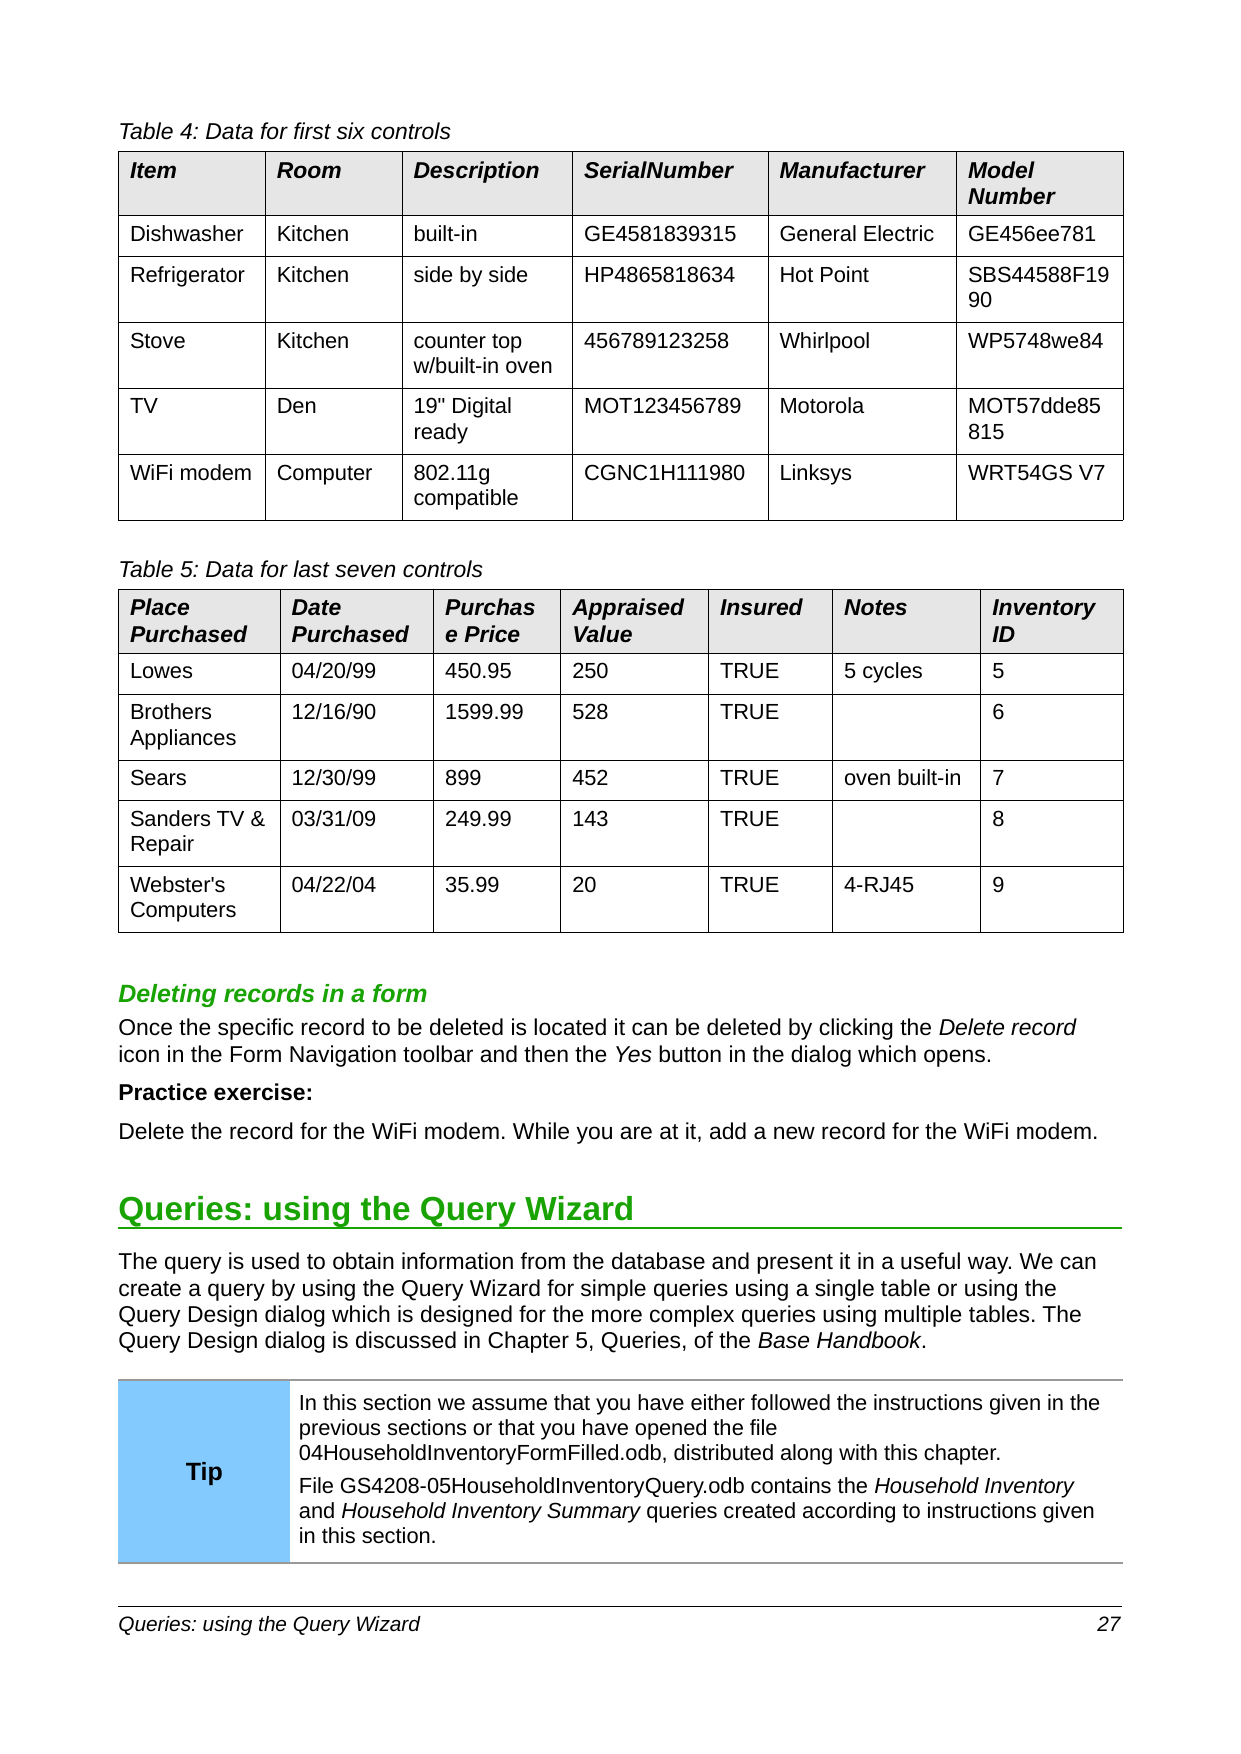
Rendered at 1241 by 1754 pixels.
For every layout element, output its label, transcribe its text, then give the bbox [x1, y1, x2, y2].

table_cell 528 [561, 695, 708, 759]
text Table 4: Data for first six controls [118, 118, 1122, 144]
table_cell 1599.99 [434, 695, 560, 759]
table_cell TRUE [709, 761, 832, 800]
table_cell 250 [561, 654, 708, 693]
table_cell [833, 695, 980, 759]
table_cell TV [119, 389, 265, 454]
table_header Tip [118, 1381, 290, 1562]
table_cell General Electric [769, 216, 956, 256]
table_cell 9 [981, 867, 1123, 932]
table_cell Linksys [769, 455, 956, 519]
table_cell Computer [266, 455, 402, 519]
table_cell 249.99 [434, 801, 560, 866]
table_cell WiFi modem [119, 455, 265, 519]
table_header Manufacturer [769, 152, 956, 215]
table_cell 899 [434, 761, 560, 800]
table_cell Dishwasher [119, 216, 265, 256]
table_cell 19" Digital ready [403, 389, 572, 454]
table_cell CGNC1H111980 [573, 455, 768, 519]
table_cell 03/31/09 [281, 801, 433, 866]
table_cell Refrigerator [119, 257, 265, 322]
table_cell 5 cycles [833, 654, 980, 693]
table_cell Brothers Appliances [119, 695, 280, 759]
table_header Insured [709, 590, 832, 653]
table_cell [833, 801, 980, 866]
table_cell 5 [981, 654, 1123, 693]
table_cell Kitchen [266, 257, 402, 322]
table_cell 04/22/04 [281, 867, 433, 932]
table_cell 452 [561, 761, 708, 800]
table_cell 8 [981, 801, 1123, 866]
table_cell GE456ee781 [957, 216, 1123, 256]
table_cell Sears [119, 761, 280, 800]
text Delete the record for the WiFi modem. While you are at it, add a new record for the WiFi modem. [118, 1118, 1122, 1144]
subtitle Deleting records in a form [118, 979, 1122, 1008]
table_cell counter top w/built-in oven [403, 323, 572, 388]
table_cell Kitchen [266, 323, 402, 388]
table_cell 12/16/90 [281, 695, 433, 759]
table_cell 143 [561, 801, 708, 866]
table_cell TRUE [709, 867, 832, 932]
table_header Description [403, 152, 572, 215]
table_cell 802.11g compatible [403, 455, 572, 519]
table_cell side by side [403, 257, 572, 322]
text Practice exercise: [118, 1079, 1122, 1106]
table_cell 450.95 [434, 654, 560, 693]
table_cell Whirlpool [769, 323, 956, 388]
table_cell Lowes [119, 654, 280, 693]
text The query is used to obtain information from the database and present it in a useful way. We can create a query by using the Query Wizard for simple queries using a single table or using the Query Design dialog which is designed for the more complex queries using multiple tables. The Query Design dialog is discussed in Chapter 5, Queries, of the Base Handbook. [118, 1248, 1122, 1354]
table_header Place Purchased [119, 590, 280, 653]
table_cell TRUE [709, 801, 832, 866]
table_cell oven built-in [833, 761, 980, 800]
table_cell Sanders TV & Repair [119, 801, 280, 866]
table_header SerialNumber [573, 152, 768, 215]
table_cell 12/30/99 [281, 761, 433, 800]
table_cell SBS44588F1990 [957, 257, 1123, 322]
table_header Inventory ID [981, 590, 1123, 653]
table_cell 04/20/99 [281, 654, 433, 693]
table_cell Kitchen [266, 216, 402, 256]
table_header Model Number [957, 152, 1123, 215]
table_header Item [119, 152, 265, 215]
table_cell MOT57dde85815 [957, 389, 1123, 454]
table_cell MOT123456789 [573, 389, 768, 454]
table_cell Stove [119, 323, 265, 388]
table_cell 456789123258 [573, 323, 768, 388]
text Once the specific record to be deleted is located it can be deleted by clicking the Delete record icon in the Form Navigation toolbar and then the Yes button in the dialog which opens. [118, 1014, 1122, 1067]
table_cell 35.99 [434, 867, 560, 932]
table_cell Motorola [769, 389, 956, 454]
table_header Room [266, 152, 402, 215]
table_cell 7 [981, 761, 1123, 800]
text Table 5: Data for last seven controls [118, 556, 1122, 582]
table_header Notes [833, 590, 980, 653]
table_header Purchase Price [434, 590, 560, 653]
table_cell 20 [561, 867, 708, 932]
table_cell Den [266, 389, 402, 454]
table_cell built-in [403, 216, 572, 256]
table_cell WRT54GS V7 [957, 455, 1123, 519]
table_cell TRUE [709, 695, 832, 759]
table_cell TRUE [709, 654, 832, 693]
table_header Appraised Value [561, 590, 708, 653]
table_cell HP4865818634 [573, 257, 768, 322]
table_cell Webster's Computers [119, 867, 280, 932]
table_cell GE4581839315 [573, 216, 768, 256]
table_header Date Purchased [281, 590, 433, 653]
table_header In this section we assume that you have either followed the instructions given in the previous sections or that you have opened the file 04HouseholdInventoryFormFilled.odb, distributed along with this chapter. File GS4208-05HouseholdInventoryQuery.odb contains the Household Inventory and Household Inventory Summary queries created according to instructions given in this section. [290, 1381, 1123, 1562]
table_cell Hot Point [769, 257, 956, 322]
subtitle Queries: using the Query Wizard [118, 1189, 1122, 1227]
table_cell 4-RJ45 [833, 867, 980, 932]
table_cell 6 [981, 695, 1123, 759]
table_cell WP5748we84 [957, 323, 1123, 388]
